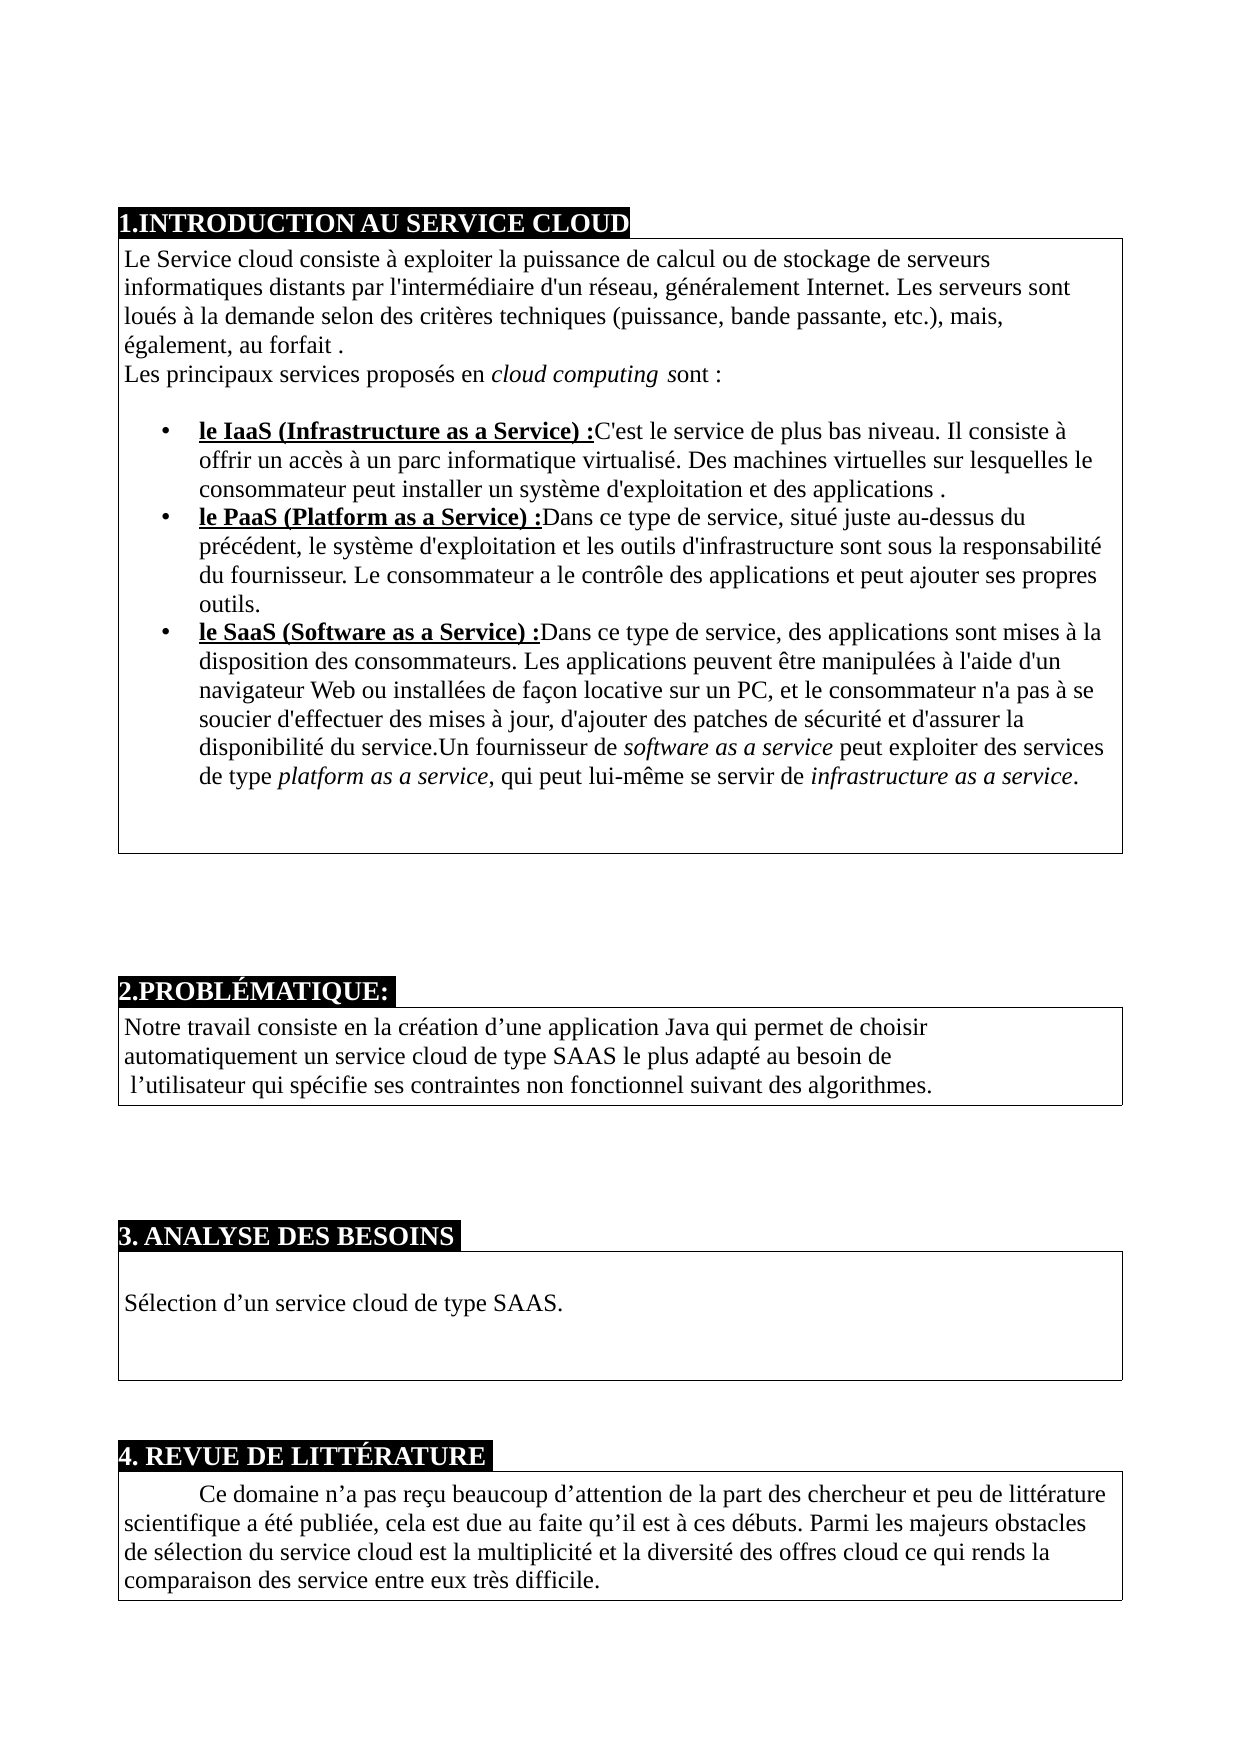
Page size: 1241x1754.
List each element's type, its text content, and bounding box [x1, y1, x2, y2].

text 4. REVUE DE LITTÉRATURE [118, 1440, 1122, 1471]
text 3. ANALYSE DES BESOINS [118, 1219, 1122, 1251]
table_header Notre travail consiste en la création d’une application Java qui permet de choisir automatiquement un service cloud de type SAAS le plus adapté au besoin de l’utilisateur qui spécifie ses contraintes non fonctionnel suivant des algorithmes. [119, 1008, 1122, 1104]
text 1.INTRODUCTION AU SERVICE CLOUD [118, 207, 1122, 238]
table_header Le Service cloud consiste à exploiter la puissance de calcul ou de stockage de serveurs informatiques distants par l'intermédiaire d'un réseau, généralement Internet. Les serveurs sont loués à la demande selon des critères techniques (puissance, bande passante, etc.), mais, également, au forfait . Les principaux services proposés en cloud computing sont : le IaaS (Infrastructure as a Service) :C'est le service de plus bas niveau. Il consiste à offrir un accès à un parc informatique virtualisé. Des machines virtuelles sur lesquelles le consommateur peut installer un système d'exploitation et des applications . le PaaS (Platform as a Service) :Dans ce type de service, situé juste au-dessus du précédent, le système d'exploitation et les outils d'infrastructure sont sous la responsabilité du fournisseur. Le consommateur a le contrôle des applications et peut ajouter ses propres outils. le SaaS (Software as a Service) :Dans ce type de service, des applications sont mises à la disposition des consommateurs. Les applications peuvent être manipulées à l'aide d'un navigateur Web ou installées de façon locative sur un PC, et le consommateur n'a pas à se soucier d'effectuer des mises à jour, d'ajouter des patches de sécurité et d'assurer la disponibilité du service.Un fournisseur de software as a service peut exploiter des services de type platform as a service, qui peut lui-même se servir de infrastructure as a service. [119, 239, 1122, 853]
text 2.PROBLÉMATIQUE: [118, 976, 1122, 1007]
table_header Ce domaine n’a pas reçu beaucoup d’attention de la part des chercheur et peu de littérature scientifique a été publiée, cela est due au faite qu’il est à ces débuts. Parmi les majeurs obstacles de sélection du service cloud est la multiplicité et la diversité des offres cloud ce qui rends la comparaison des service entre eux très difficile. [119, 1472, 1122, 1600]
table_header Sélection d’un service cloud de type SAAS. [119, 1252, 1122, 1380]
